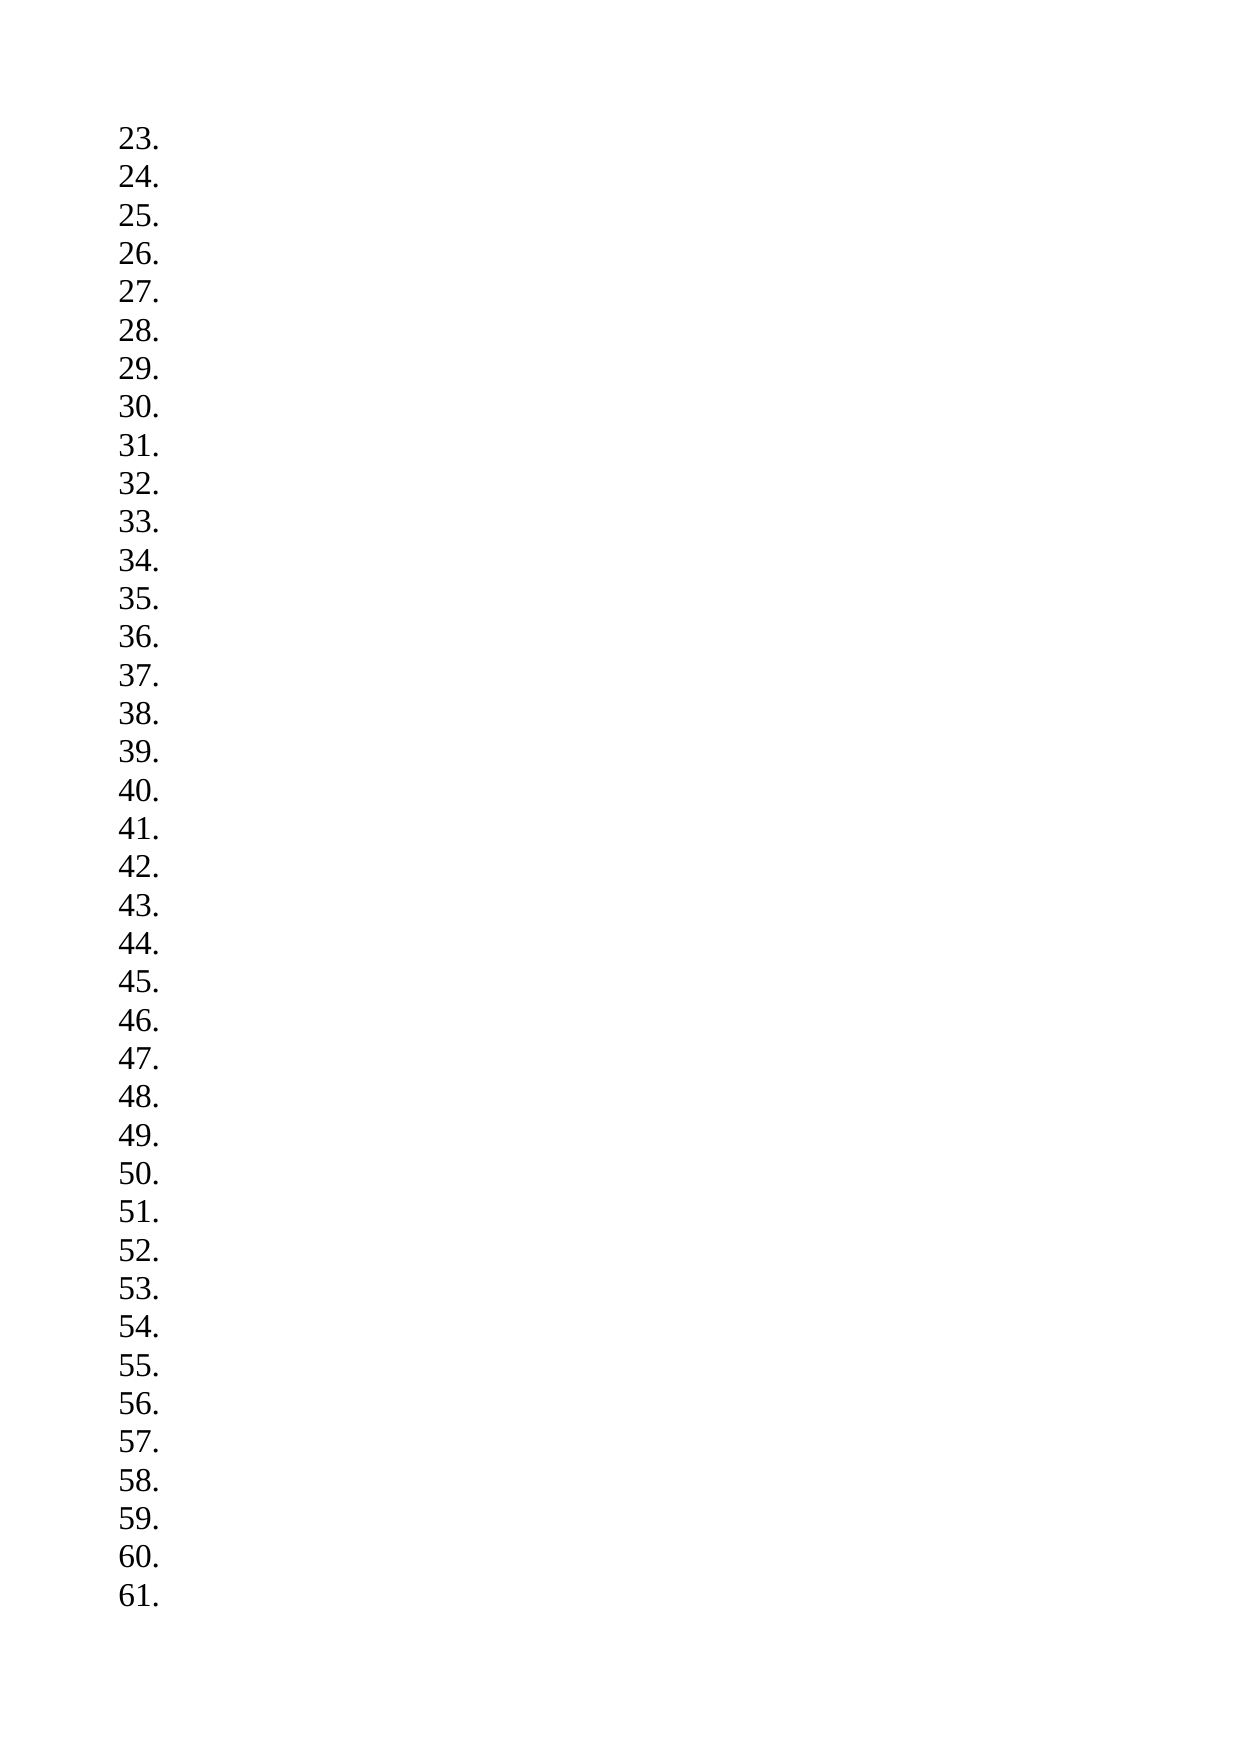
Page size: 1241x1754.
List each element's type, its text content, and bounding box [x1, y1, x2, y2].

text 30. [118, 386, 1122, 425]
text 44. [118, 923, 1122, 961]
text 37. [118, 655, 1122, 693]
text 25. [118, 195, 1122, 233]
text 23. [118, 118, 1122, 156]
text 56. [118, 1383, 1122, 1421]
text 51. [118, 1191, 1122, 1230]
text 34. [118, 540, 1122, 578]
text 24. [118, 156, 1122, 195]
text 41. [118, 808, 1122, 846]
text 61. [118, 1575, 1122, 1613]
text 53. [118, 1268, 1122, 1306]
text 49. [118, 1115, 1122, 1153]
text 28. [118, 310, 1122, 348]
text 59. [118, 1498, 1122, 1536]
text 58. [118, 1460, 1122, 1498]
text 38. [118, 693, 1122, 731]
text 27. [118, 271, 1122, 310]
text 35. [118, 578, 1122, 616]
text 31. [118, 425, 1122, 463]
text 39. [118, 731, 1122, 770]
text 32. [118, 463, 1122, 501]
text 54. [118, 1306, 1122, 1345]
text 52. [118, 1230, 1122, 1268]
text 55. [118, 1345, 1122, 1383]
text 45. [118, 961, 1122, 1000]
text 33. [118, 501, 1122, 540]
text 40. [118, 770, 1122, 808]
text 60. [118, 1536, 1122, 1575]
text 43. [118, 885, 1122, 923]
text 57. [118, 1421, 1122, 1460]
text 46. [118, 1000, 1122, 1038]
text 42. [118, 846, 1122, 885]
text 47. [118, 1038, 1122, 1076]
text 48. [118, 1076, 1122, 1115]
text 50. [118, 1153, 1122, 1191]
text 26. [118, 233, 1122, 271]
text 29. [118, 348, 1122, 386]
text 36. [118, 616, 1122, 655]
